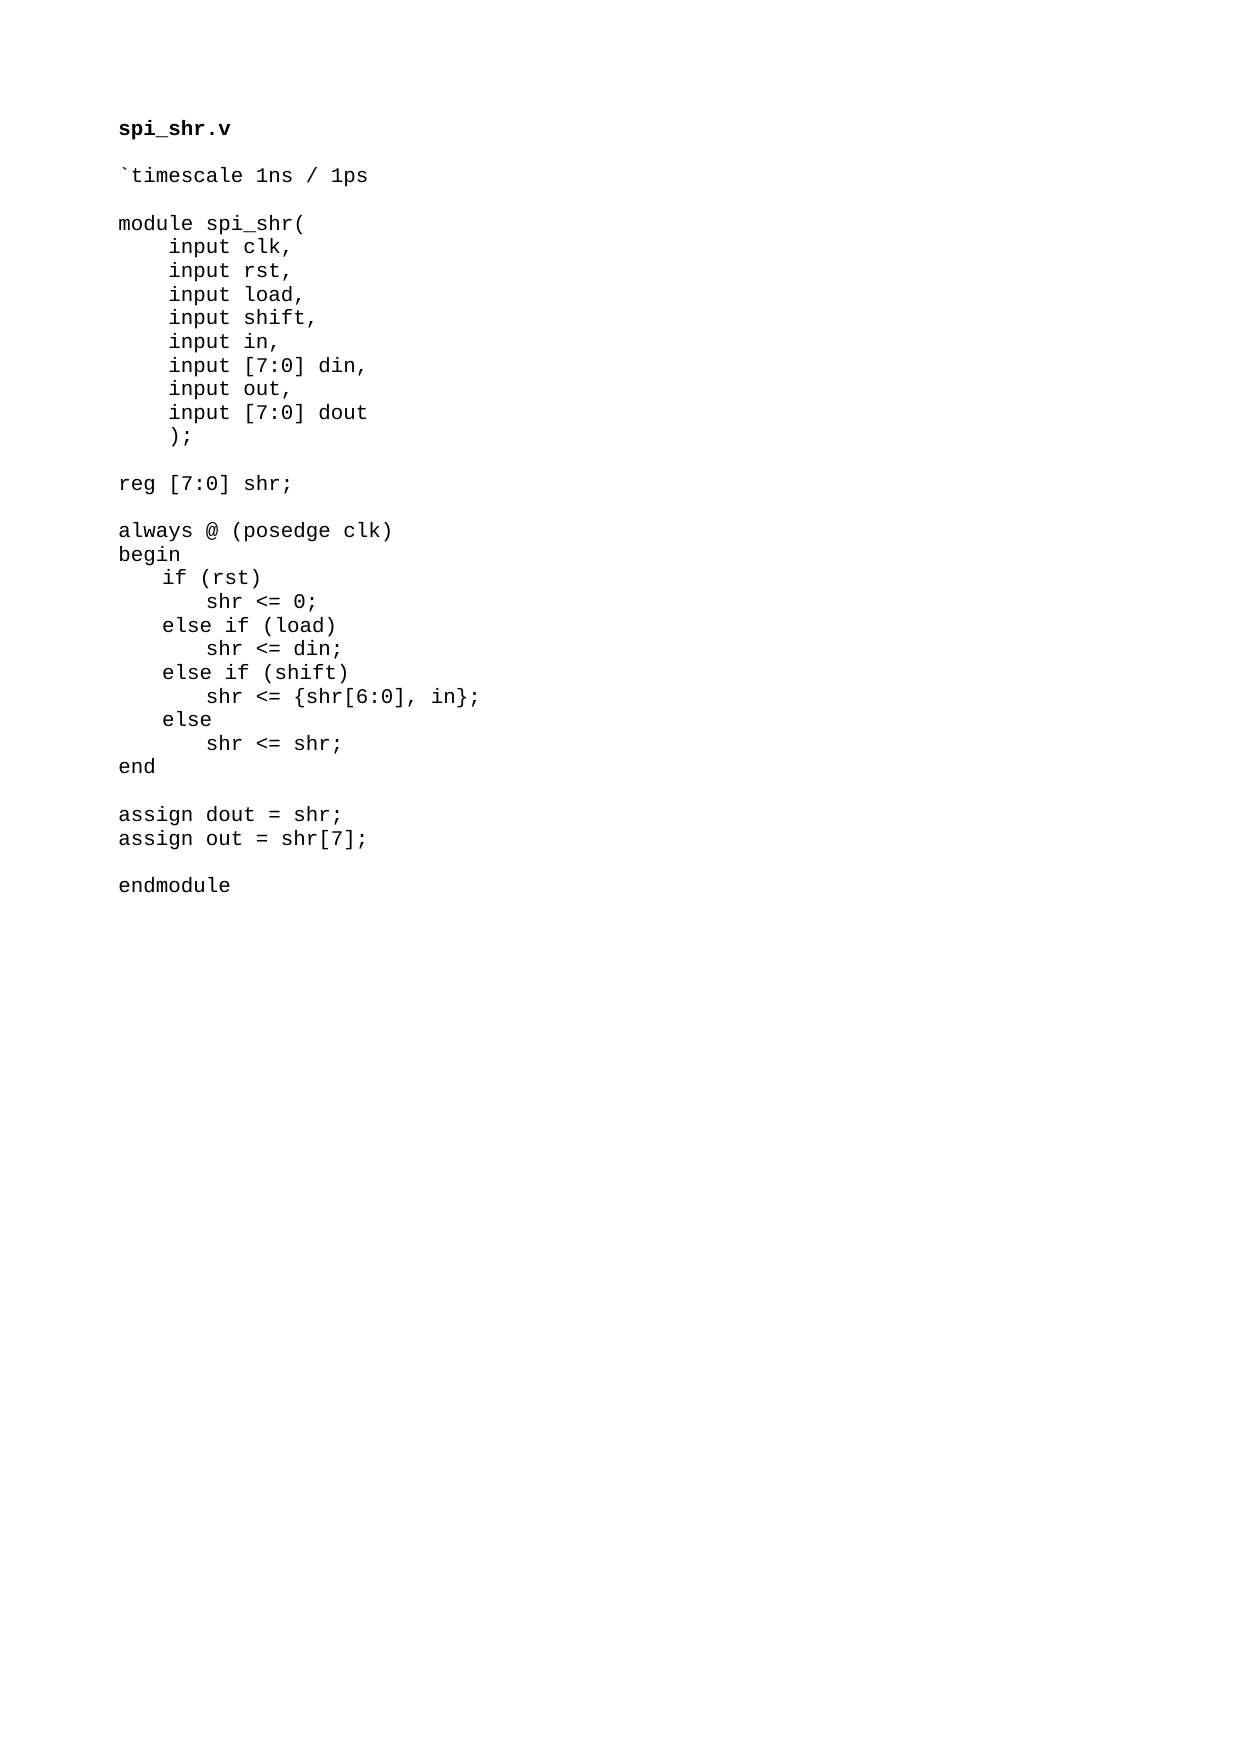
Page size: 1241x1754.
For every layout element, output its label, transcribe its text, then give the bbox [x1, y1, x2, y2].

text end [118, 757, 1122, 780]
text input [7:0] dout [118, 402, 1122, 426]
text module spi_shr( [118, 213, 1122, 236]
text assign out = shr[7]; [118, 827, 1122, 851]
text input out, [118, 378, 1122, 402]
text shr <= din; [118, 638, 1122, 662]
text `timescale 1ns / 1ps [118, 165, 1122, 189]
text shr <= shr; [118, 733, 1122, 757]
text shr <= 0; [118, 591, 1122, 615]
text if (rst) [118, 567, 1122, 591]
text else if (shift) [118, 662, 1122, 686]
text spi_shr.v [118, 118, 1122, 142]
text begin [118, 544, 1122, 567]
text input load, [118, 284, 1122, 307]
text shr <= {shr[6:0], in}; [118, 686, 1122, 709]
text input rst, [118, 260, 1122, 284]
text input shift, [118, 307, 1122, 331]
text input [7:0] din, [118, 354, 1122, 378]
text input in, [118, 331, 1122, 354]
text input clk, [118, 236, 1122, 260]
text assign dout = shr; [118, 804, 1122, 827]
text else if (load) [118, 615, 1122, 638]
text reg [7:0] shr; [118, 473, 1122, 496]
text ); [118, 426, 1122, 449]
text else [118, 709, 1122, 733]
text endmodule [118, 875, 1122, 898]
text always @ (posedge clk) [118, 520, 1122, 544]
